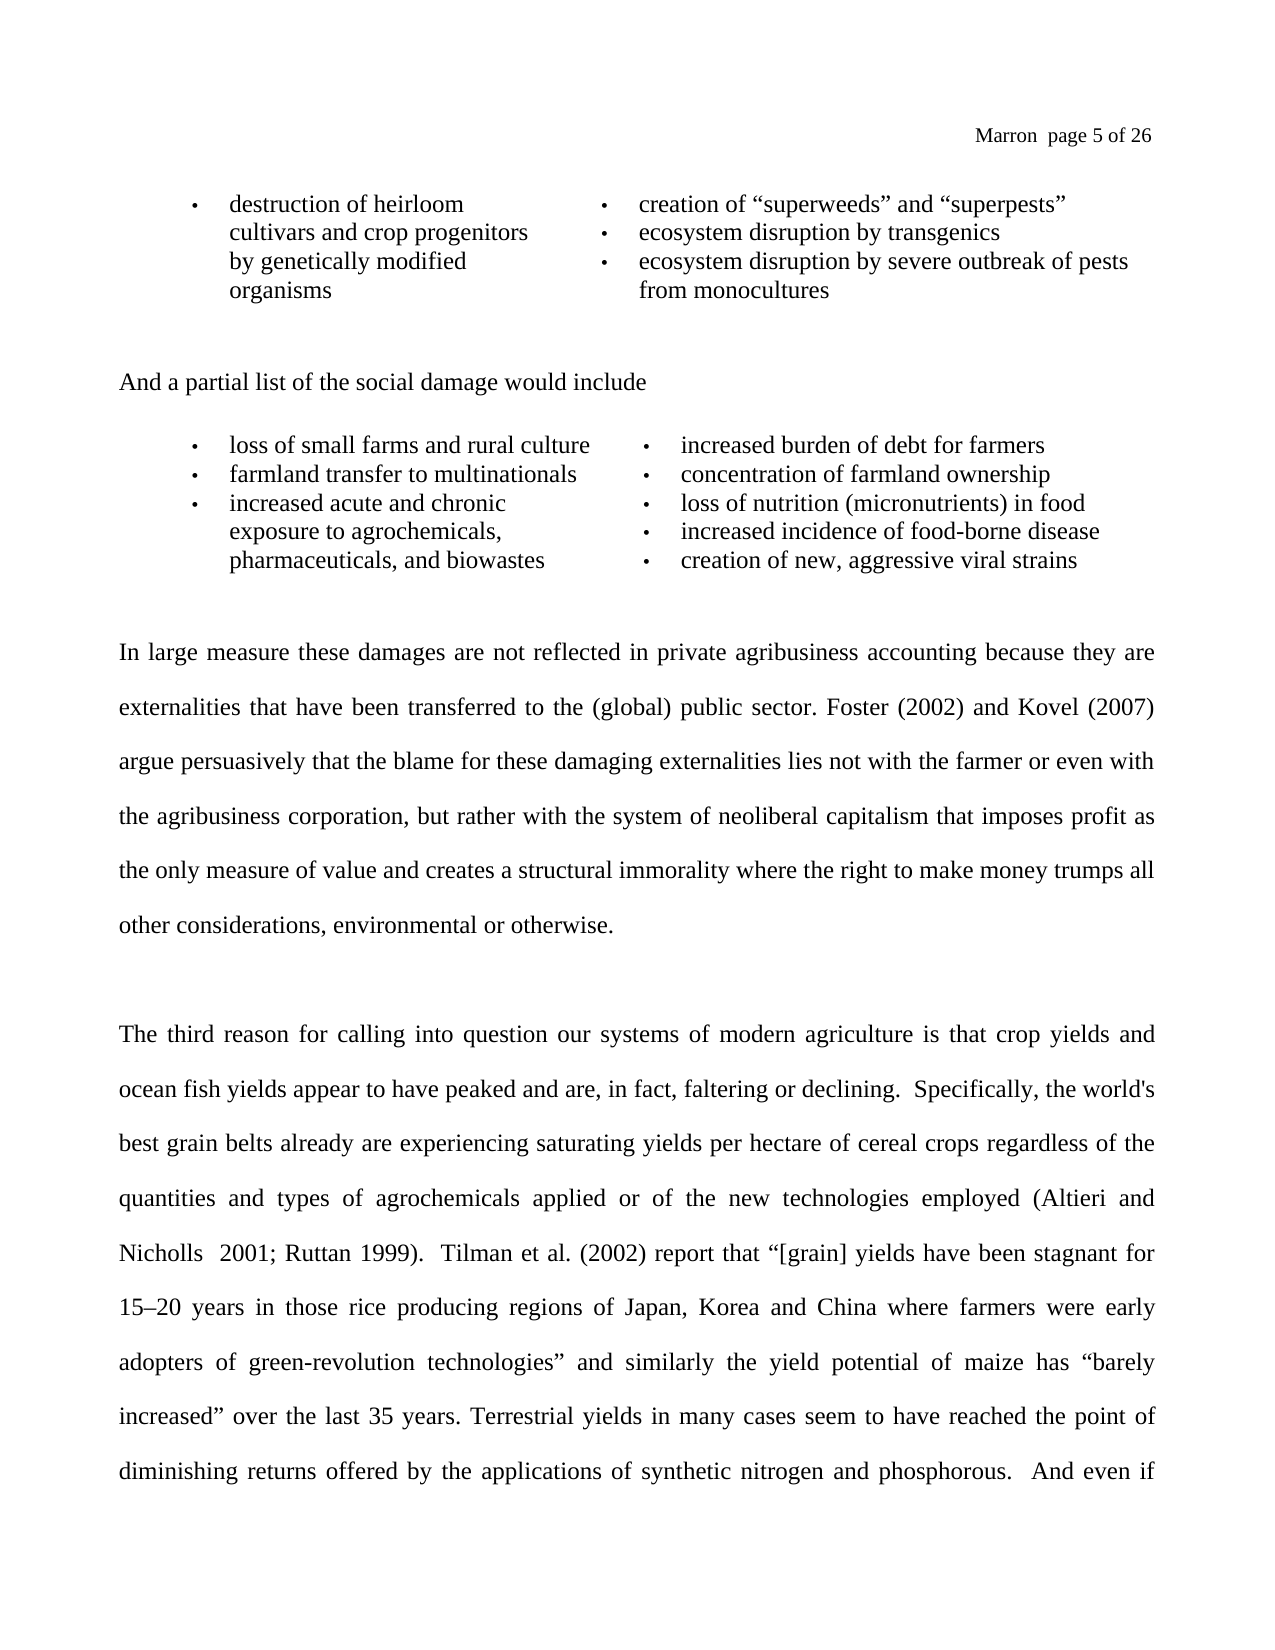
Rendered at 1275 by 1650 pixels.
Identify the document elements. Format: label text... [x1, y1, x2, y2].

table_header increased burden of debt for farmers concentration of farmland ownership loss of nutrition (micronutrients) in food increased incidence of food-borne disease creation of new, aggressive viral strains [600, 425, 1139, 580]
text The third reason for calling into question our systems of modern agriculture is that crop yields and ocean fish yields appear to have peaked and are, in fact, faltering or declining. Specifically, the world's best grain belts already are experiencing saturating yields per hectare of cereal crops regardless of the quantities and types of agrochemicals applied or of the new technologies employed (Altieri and Nicholls 2001; Ruttan 1999). Tilman et al. (2002) report that “[grain] yields have been stagnant for 15–20 years in those rice producing regions of Japan, Korea and China where farmers were early adopters of green-revolution technologies” and similarly the yield potential of maize has “barely increased” over the last 35 years. Terrestrial yields in many cases seem to have reached the point of diminishing returns offered by the applications of synthetic nitrogen and phosphorous. And even if [118, 1019, 1156, 1485]
table_header deforestation soil erosion loss of soil productivity destruction of soil food webs loss of natural biocontrol mechanisms for pests destruction of heirloom cultivars and crop progenitors by genetically modified organisms [149, 183, 558, 309]
table_header loss of small farms and rural culture farmland transfer to multinationals increased acute and chronic exposure to agrochemicals, pharmaceuticals, and biowastes [149, 425, 600, 580]
text And a partial list of the social damage would include [118, 367, 1156, 396]
text In large measure these damages are not reflected in private agribusiness accounting because they are externalities that have been transferred to the (global) public sector. Foster (2002) and Kovel (2007) argue persuasively that the blame for these damaging externalities lies not with the farmer or even with the agribusiness corporation, but rather with the system of neoliberal capitalism that imposes profit as the only measure of value and creates a structural immorality where the right to make money trumps all other considerations, environmental or otherwise. [118, 637, 1156, 939]
table_header soil salinization and alkalization contamination of soils/waters with agrochemicals, pharmaceuticals, and biowastes loss of biodiversity loss of pollinators creation of ocean dead zones creation of “superweeds” and “superpests” ecosystem disruption by transgenics ecosystem disruption by severe outbreak of pests from monocultures [558, 183, 1139, 309]
